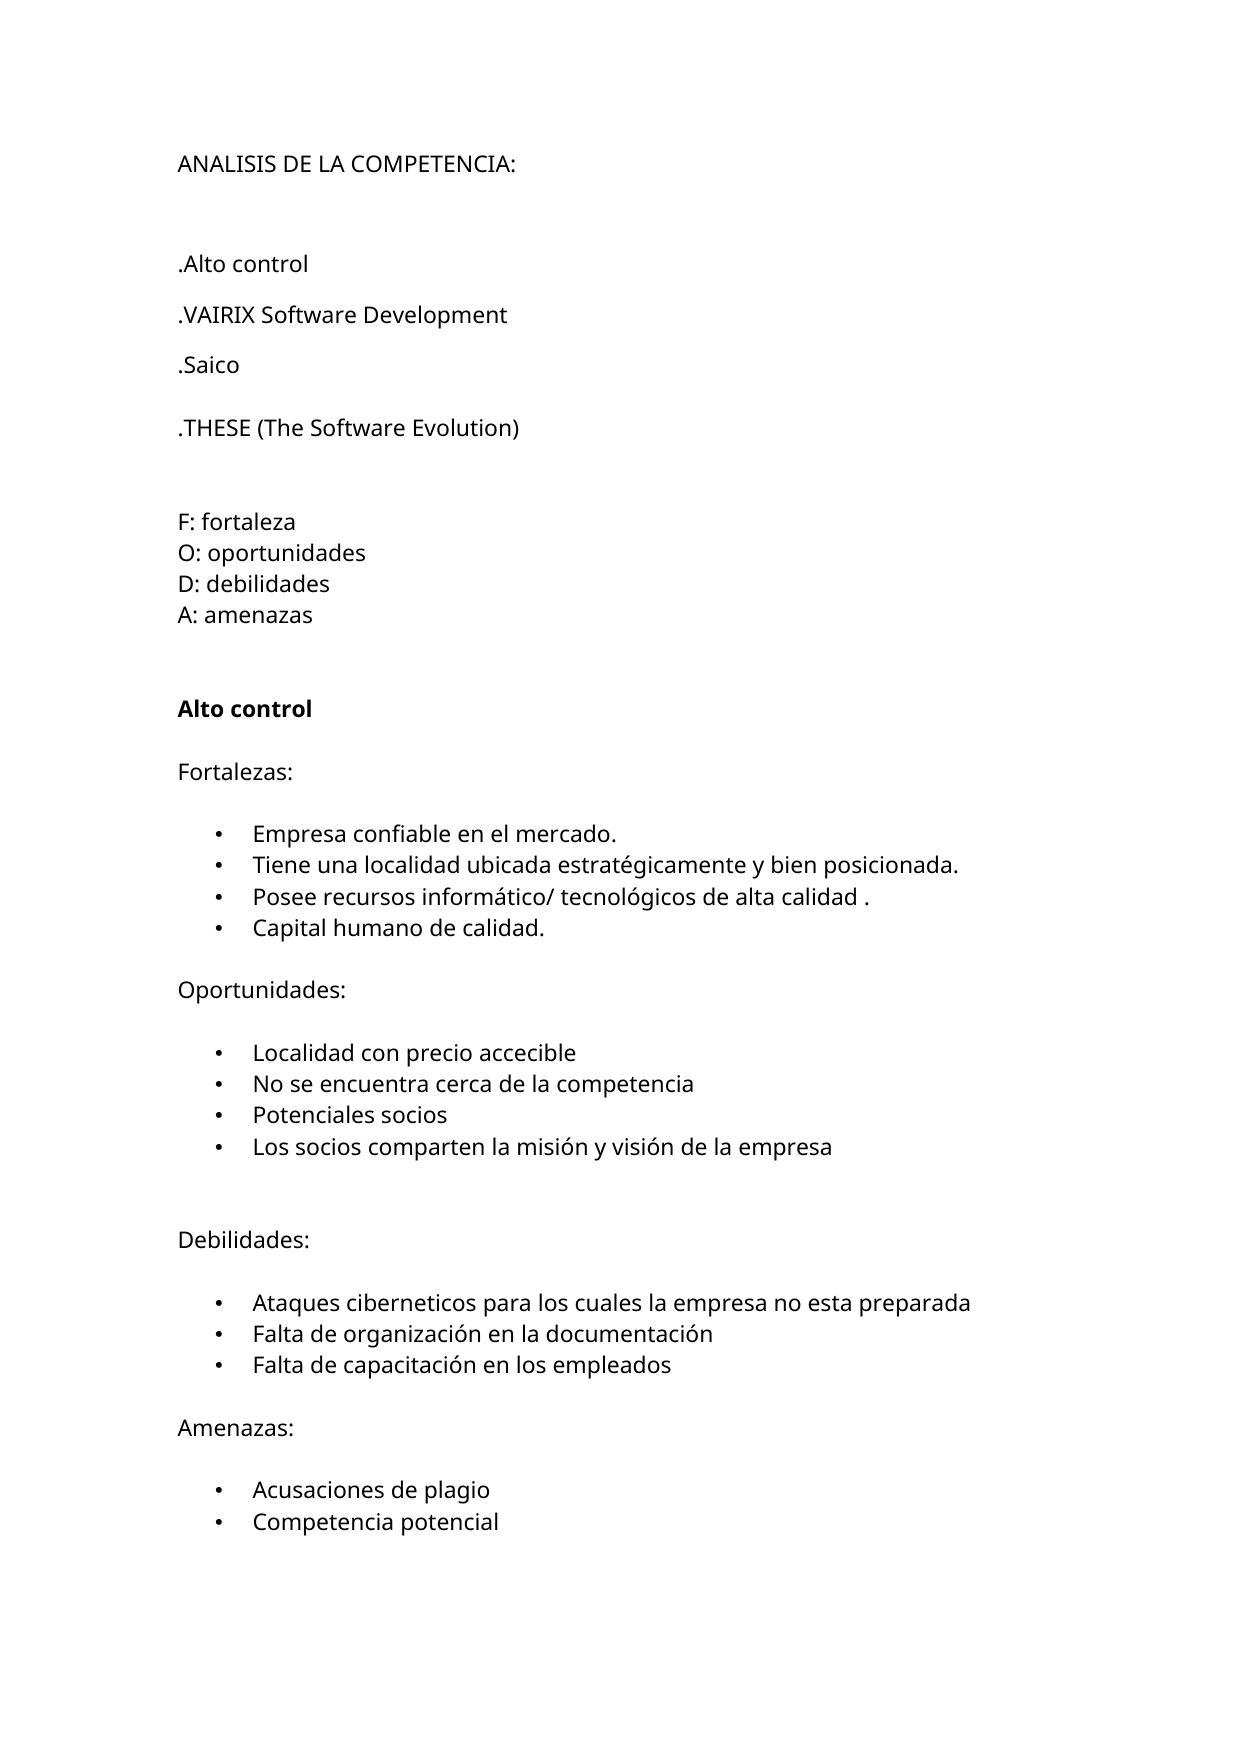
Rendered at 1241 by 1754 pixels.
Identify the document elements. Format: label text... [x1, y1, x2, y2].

text .Alto control [177, 248, 1063, 280]
subtitle Oportunidades: [177, 974, 1001, 1006]
subtitle Potenciales socios [215, 1099, 1063, 1131]
text ANALISIS DE LA COMPETENCIA: [177, 148, 1063, 179]
subtitle O: oportunidades [177, 537, 1001, 568]
subtitle Falta de capacitación en los empleados [215, 1349, 1063, 1381]
subtitle Los socios comparten la misión y visión de la empresa [215, 1131, 1063, 1162]
subtitle Localidad con precio accecible [215, 1037, 1063, 1068]
subtitle Fortalezas: [177, 756, 1001, 787]
subtitle Capital humano de calidad. [215, 912, 1063, 943]
subtitle Debilidades: [177, 1224, 1001, 1256]
subtitle Falta de organización en la documentación [215, 1318, 1063, 1349]
subtitle Competencia potencial [215, 1506, 1063, 1537]
subtitle .Saico [177, 349, 1001, 381]
subtitle D: debilidades [177, 568, 1001, 599]
text .VAIRIX Software Development [177, 299, 1063, 330]
subtitle A: amenazas [177, 599, 1001, 631]
subtitle Posee recursos informático/ tecnológicos de alta calidad . [215, 881, 1063, 912]
subtitle Tiene una localidad ubicada estratégicamente y bien posicionada. [215, 849, 1063, 881]
subtitle Empresa confiable en el mercado. [215, 818, 1063, 849]
subtitle Acusaciones de plagio [215, 1474, 1063, 1506]
subtitle .THESE (The Software Evolution) [177, 412, 1001, 443]
subtitle Amenazas: [177, 1412, 1001, 1443]
subtitle Ataques ciberneticos para los cuales la empresa no esta preparada [215, 1287, 1063, 1318]
subtitle F: fortaleza [177, 506, 1001, 537]
subtitle No se encuentra cerca de la competencia [215, 1068, 1063, 1099]
subtitle Alto control [177, 693, 1001, 724]
